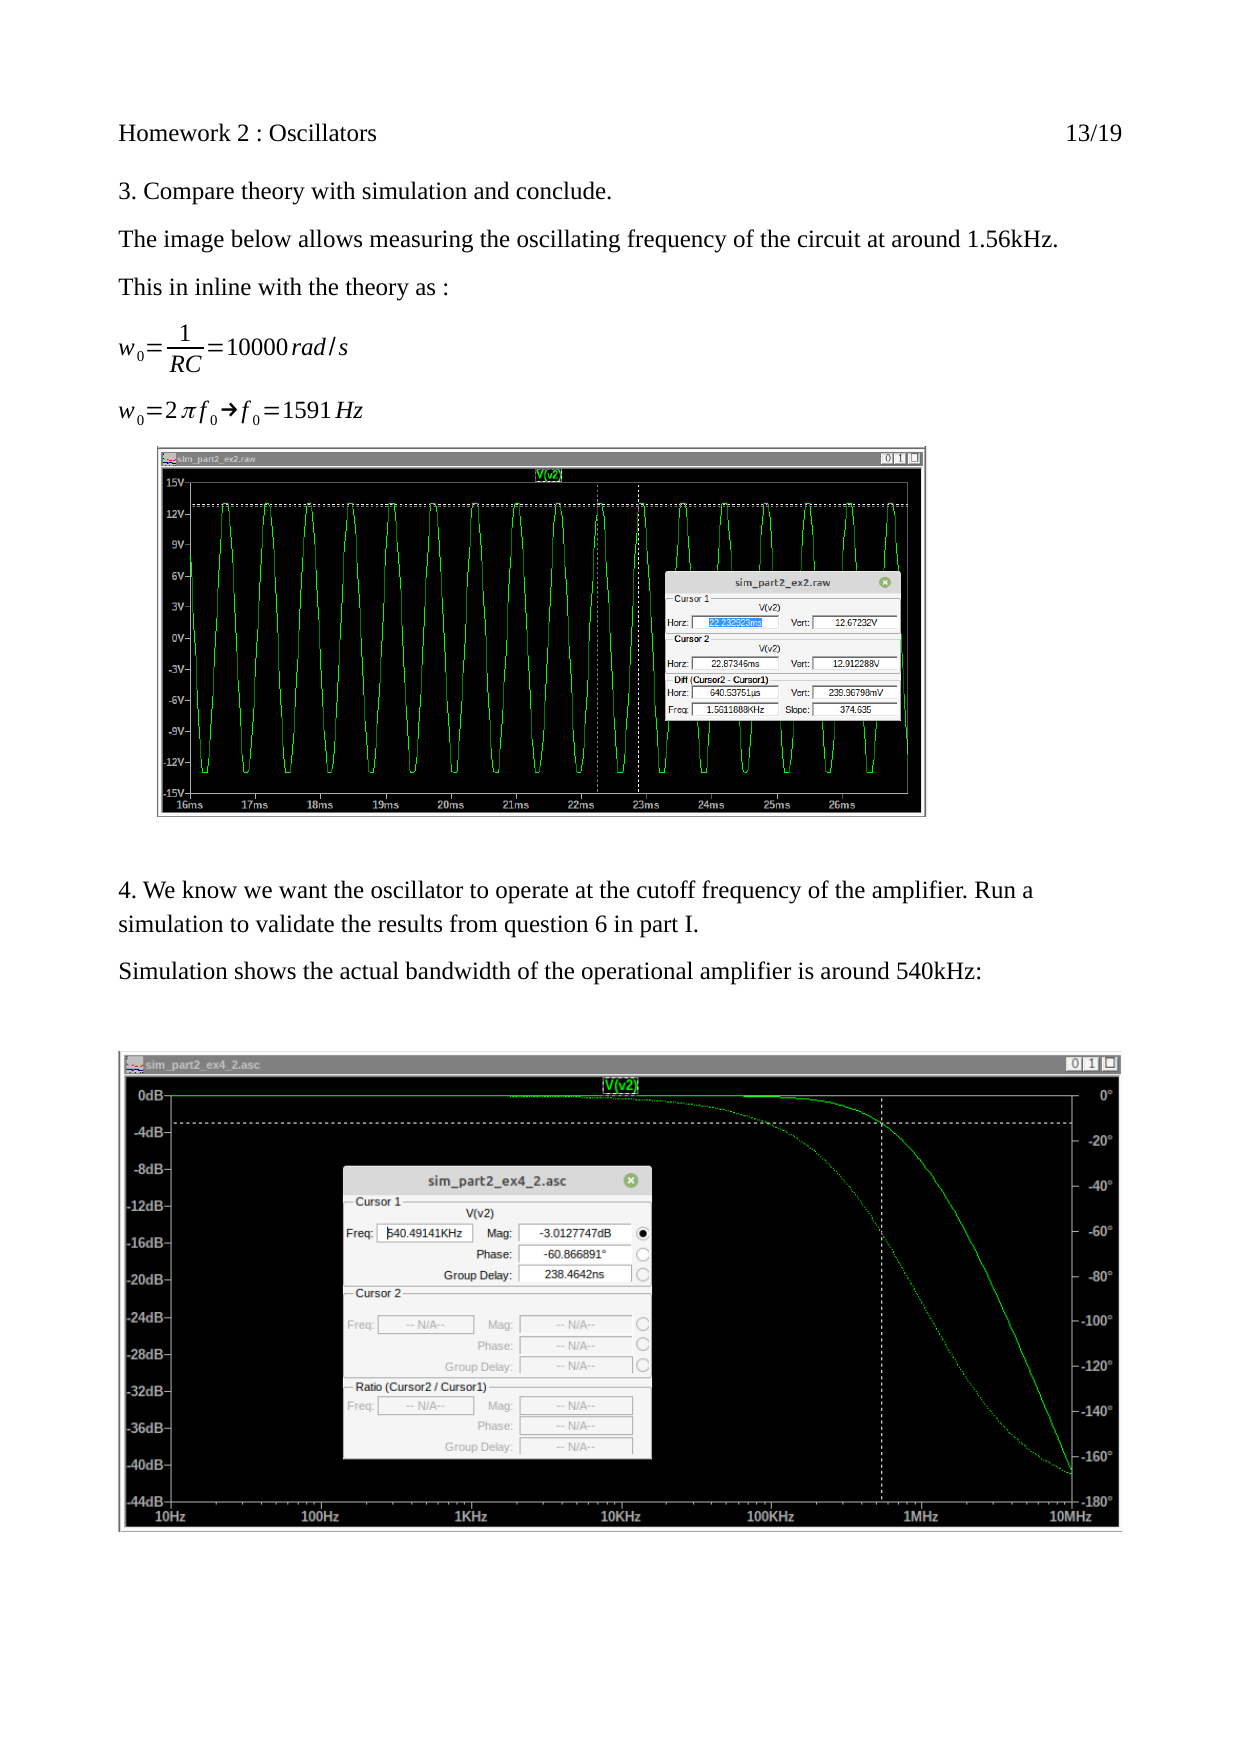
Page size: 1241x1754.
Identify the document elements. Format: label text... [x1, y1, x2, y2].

text Simulation shows the actual bandwidth of the operational amplifier is around 540kHz: [118, 956, 1122, 985]
picture [157, 446, 928, 817]
text 3. Compare theory with simulation and conclude. [118, 176, 1122, 205]
text This in inline with the theory as : [118, 272, 1122, 300]
text The image below allows measuring the oscillating frequency of the circuit at around 1.56kHz. [118, 224, 1122, 253]
picture [118, 1051, 1123, 1532]
text 4. We know we want the oscillator to operate at the cutoff frequency of the amplifier. Run a simulation to validate the results from question 6 in part I. [118, 876, 1122, 937]
